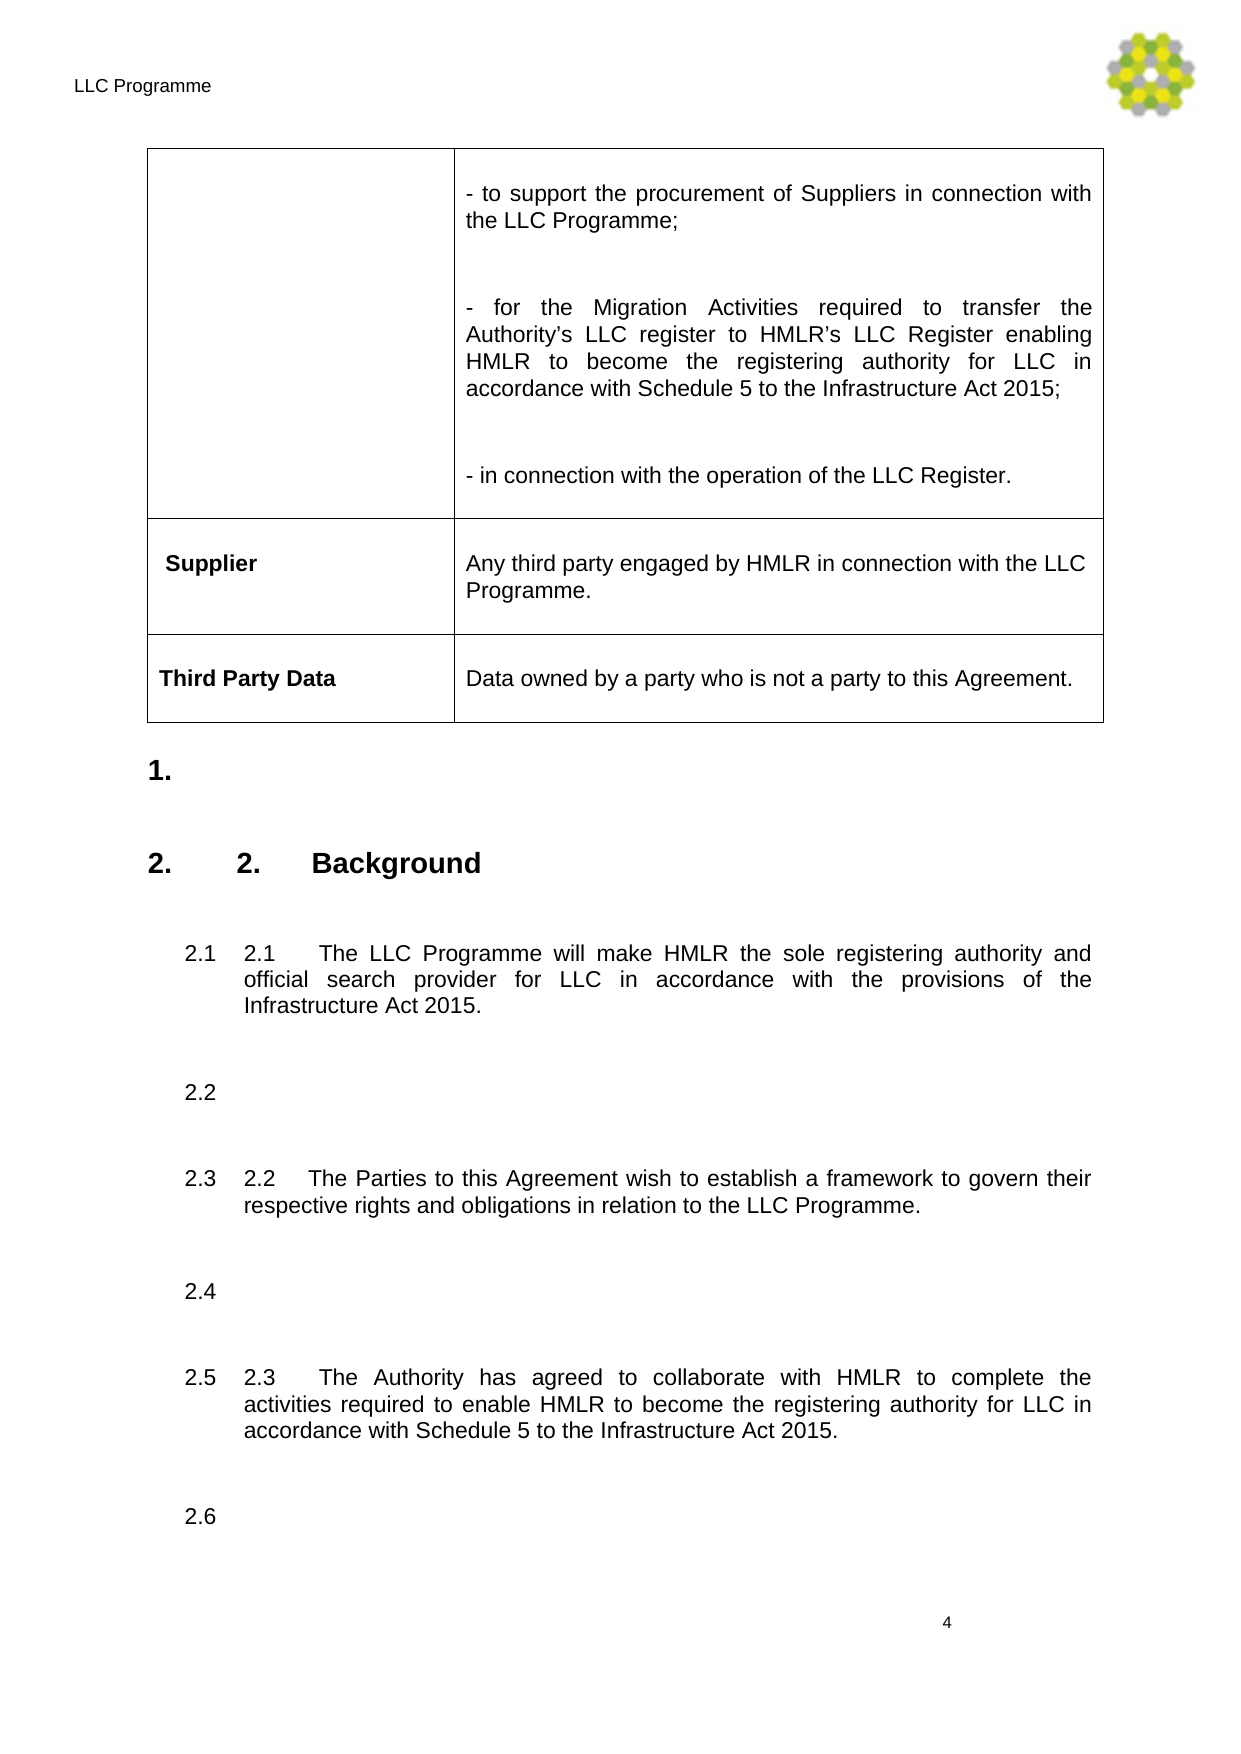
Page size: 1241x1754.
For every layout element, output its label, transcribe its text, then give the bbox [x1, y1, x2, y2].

table_cell [148, 149, 454, 518]
table_cell Third Party Data [148, 635, 454, 722]
subtitle 2.2 The Parties to this Agreement wish to establish a framework to govern their respective rights and obligations in relation to the LLC Programme. [184, 1165, 1092, 1218]
table_cell - to support the procurement of Suppliers in connection with the LLC Programme; - for the Migration Activities required to transfer the Authority’s LLC register to HMLR’s LLC Register enabling HMLR to become the registering authority for LLC in accordance with Schedule 5 to the Infrastructure Act 2015; - in connection with the operation of the LLC Register. [455, 149, 1103, 518]
table_cell Any third party engaged by HMLR in connection with the LLC Programme. [455, 519, 1103, 633]
subtitle 2.3 The Authority has agreed to collaborate with HMLR to complete the activities required to enable HMLR to become the registering authority for LLC in accordance with Schedule 5 to the Infrastructure Act 2015. [184, 1364, 1092, 1443]
subtitle 2.1 The LLC Programme will make HMLR the sole registering authority and official search provider for LLC in accordance with the provisions of the Infrastructure Act 2015. [184, 940, 1092, 1019]
table_cell Supplier [148, 519, 454, 633]
table_cell Data owned by a party who is not a party to this Agreement. [455, 635, 1103, 722]
subtitle 2. Background [148, 846, 1092, 880]
